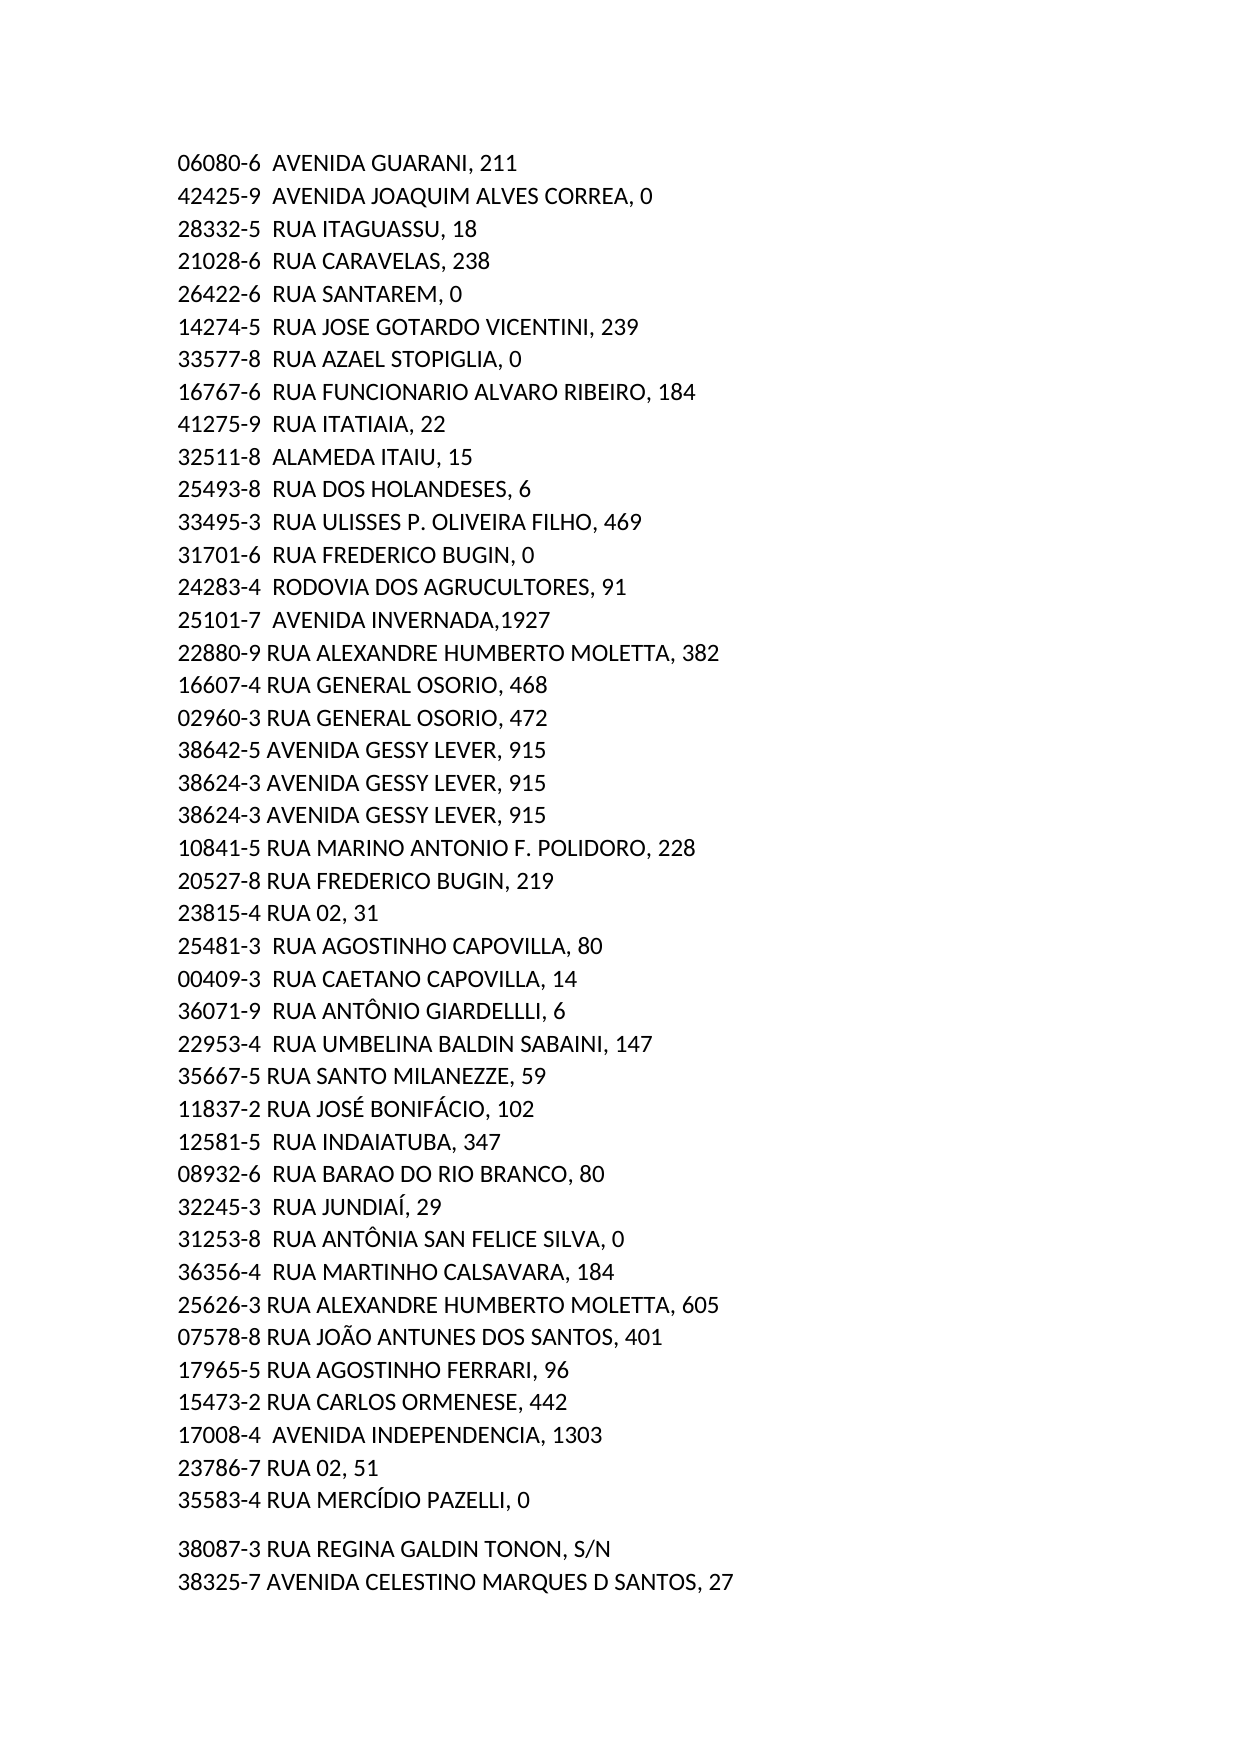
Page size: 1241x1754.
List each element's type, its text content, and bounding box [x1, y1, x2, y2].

text 38087-3 RUA REGINA GALDIN TONON, S/N 38325-7 AVENIDA CELESTINO MARQUES D SANTOS, 27 [177, 1534, 1063, 1597]
text 06080-6 AVENIDA GUARANI, 211 42425-9 AVENIDA JOAQUIM ALVES CORREA, 0 28332-5 RUA ITAGUASSU, 18 21028-6 RUA CARAVELAS, 238 26422-6 RUA SANTAREM, 0 14274-5 RUA JOSE GOTARDO VICENTINI, 239 33577-8 RUA AZAEL STOPIGLIA, 0 16767-6 RUA FUNCIONARIO ALVARO RIBEIRO, 184 41275-9 RUA ITATIAIA, 22 32511-8 ALAMEDA ITAIU, 15 25493-8 RUA DOS HOLANDESES, 6 33495-3 RUA ULISSES P. OLIVEIRA FILHO, 469 31701-6 RUA FREDERICO BUGIN, 0 24283-4 RODOVIA DOS AGRUCULTORES, 91 25101-7 AVENIDA INVERNADA,1927 22880-9 RUA ALEXANDRE HUMBERTO MOLETTA, 382 16607-4 RUA GENERAL OSORIO, 468 02960-3 RUA GENERAL OSORIO, 472 38642-5 AVENIDA GESSY LEVER, 915 38624-3 AVENIDA GESSY LEVER, 915 38624-3 AVENIDA GESSY LEVER, 915 10841-5 RUA MARINO ANTONIO F. POLIDORO, 228 20527-8 RUA FREDERICO BUGIN, 219 23815-4 RUA 02, 31 25481-3 RUA AGOSTINHO CAPOVILLA, 80 00409-3 RUA CAETANO CAPOVILLA, 14 36071-9 RUA ANTÔNIO GIARDELLLI, 6 22953-4 RUA UMBELINA BALDIN SABAINI, 147 35667-5 RUA SANTO MILANEZZE, 59 11837-2 RUA JOSÉ BONIFÁCIO, 102 12581-5 RUA INDAIATUBA, 347 08932-6 RUA BARAO DO RIO BRANCO, 80 32245-3 RUA JUNDIAÍ, 29 31253-8 RUA ANTÔNIA SAN FELICE SILVA, 0 36356-4 RUA MARTINHO CALSAVARA, 184 25626-3 RUA ALEXANDRE HUMBERTO MOLETTA, 605 07578-8 RUA JOÃO ANTUNES DOS SANTOS, 401 17965-5 RUA AGOSTINHO FERRARI, 96 15473-2 RUA CARLOS ORMENESE, 442 17008-4 AVENIDA INDEPENDENCIA, 1303 23786-7 RUA 02, 51 35583-4 RUA MERCÍDIO PAZELLI, 0 [177, 148, 1063, 1515]
